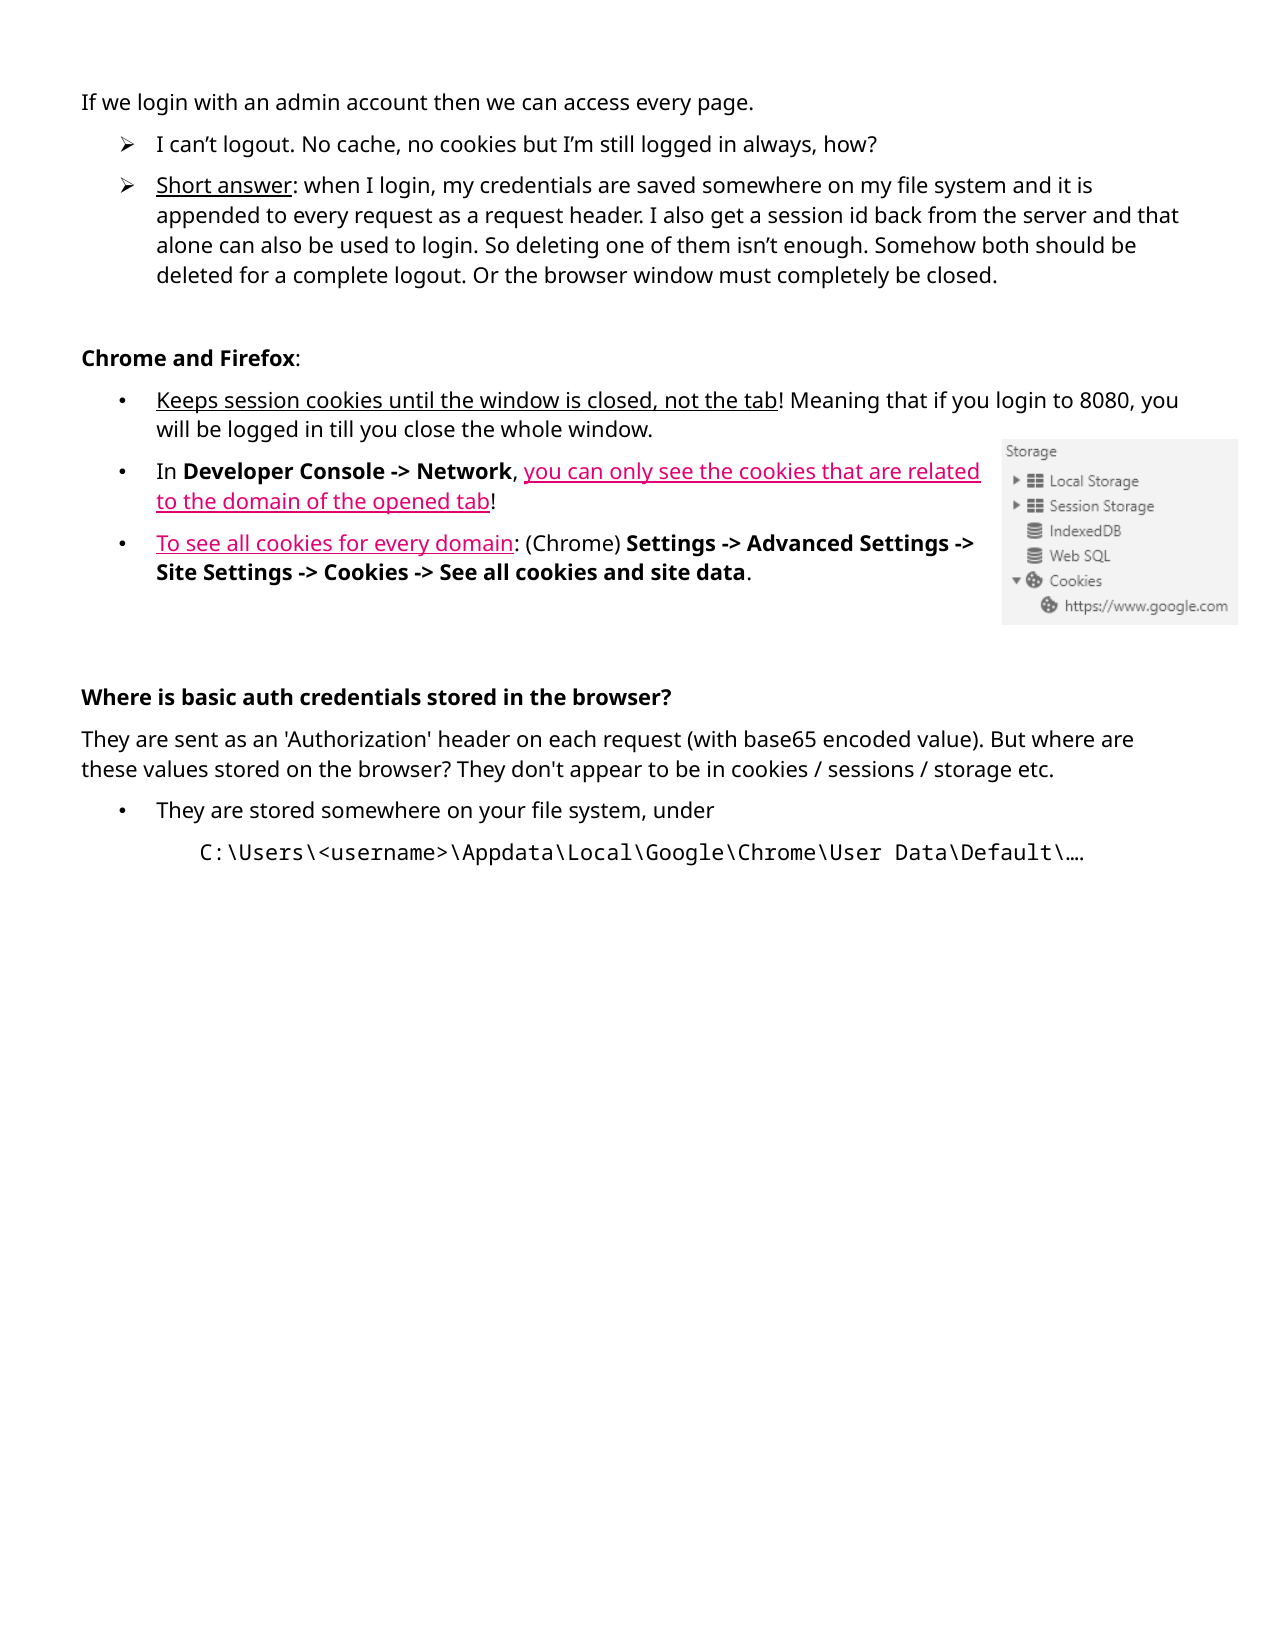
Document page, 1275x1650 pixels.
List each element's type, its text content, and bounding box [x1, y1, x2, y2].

text If we login with an admin account then we can access every page. [81, 87, 1194, 117]
list They are stored somewhere on your file system, under [118, 796, 1194, 825]
list Short answer: when I login, my credentials are saved somewhere on my file system and it is appended to every request as a request header. I also get a session id back from the server and that alone can also be used to login. So deleting one of them isn’t enough. Somehow both should be deleted for a complete logout. Or the browser window must completely be closed. [118, 170, 1194, 289]
text Chrome and Firefox: [81, 343, 1194, 373]
picture [1001, 439, 1239, 625]
list In Developer Console -> Network, you can only see the cookies that are related to the domain of the opened tab! [118, 456, 1001, 516]
list I can’t logout. No cache, no cookies but I’m still logged in always, how? [118, 129, 1194, 158]
list C:\Users\<username>\Appdata\Local\Google\Chrome\User Data\Default\…. [156, 837, 1194, 867]
list To see all cookies for every domain: (Chrome) Settings -> Advanced Settings -> Site Settings -> Cookies -> See all cookies and site data. [118, 528, 1001, 587]
text They are sent as an 'Authorization' header on each request (with base65 encoded value). But where are these values stored on the browser? They don't appear to be in cookies / sessions / storage etc. [81, 724, 1194, 784]
list Keeps session cookies until the window is closed, not the tab! Meaning that if you login to 8080, you will be logged in till you close the whole window. [118, 385, 1194, 444]
text Where is basic auth credentials stored in the browser? [81, 682, 1194, 712]
